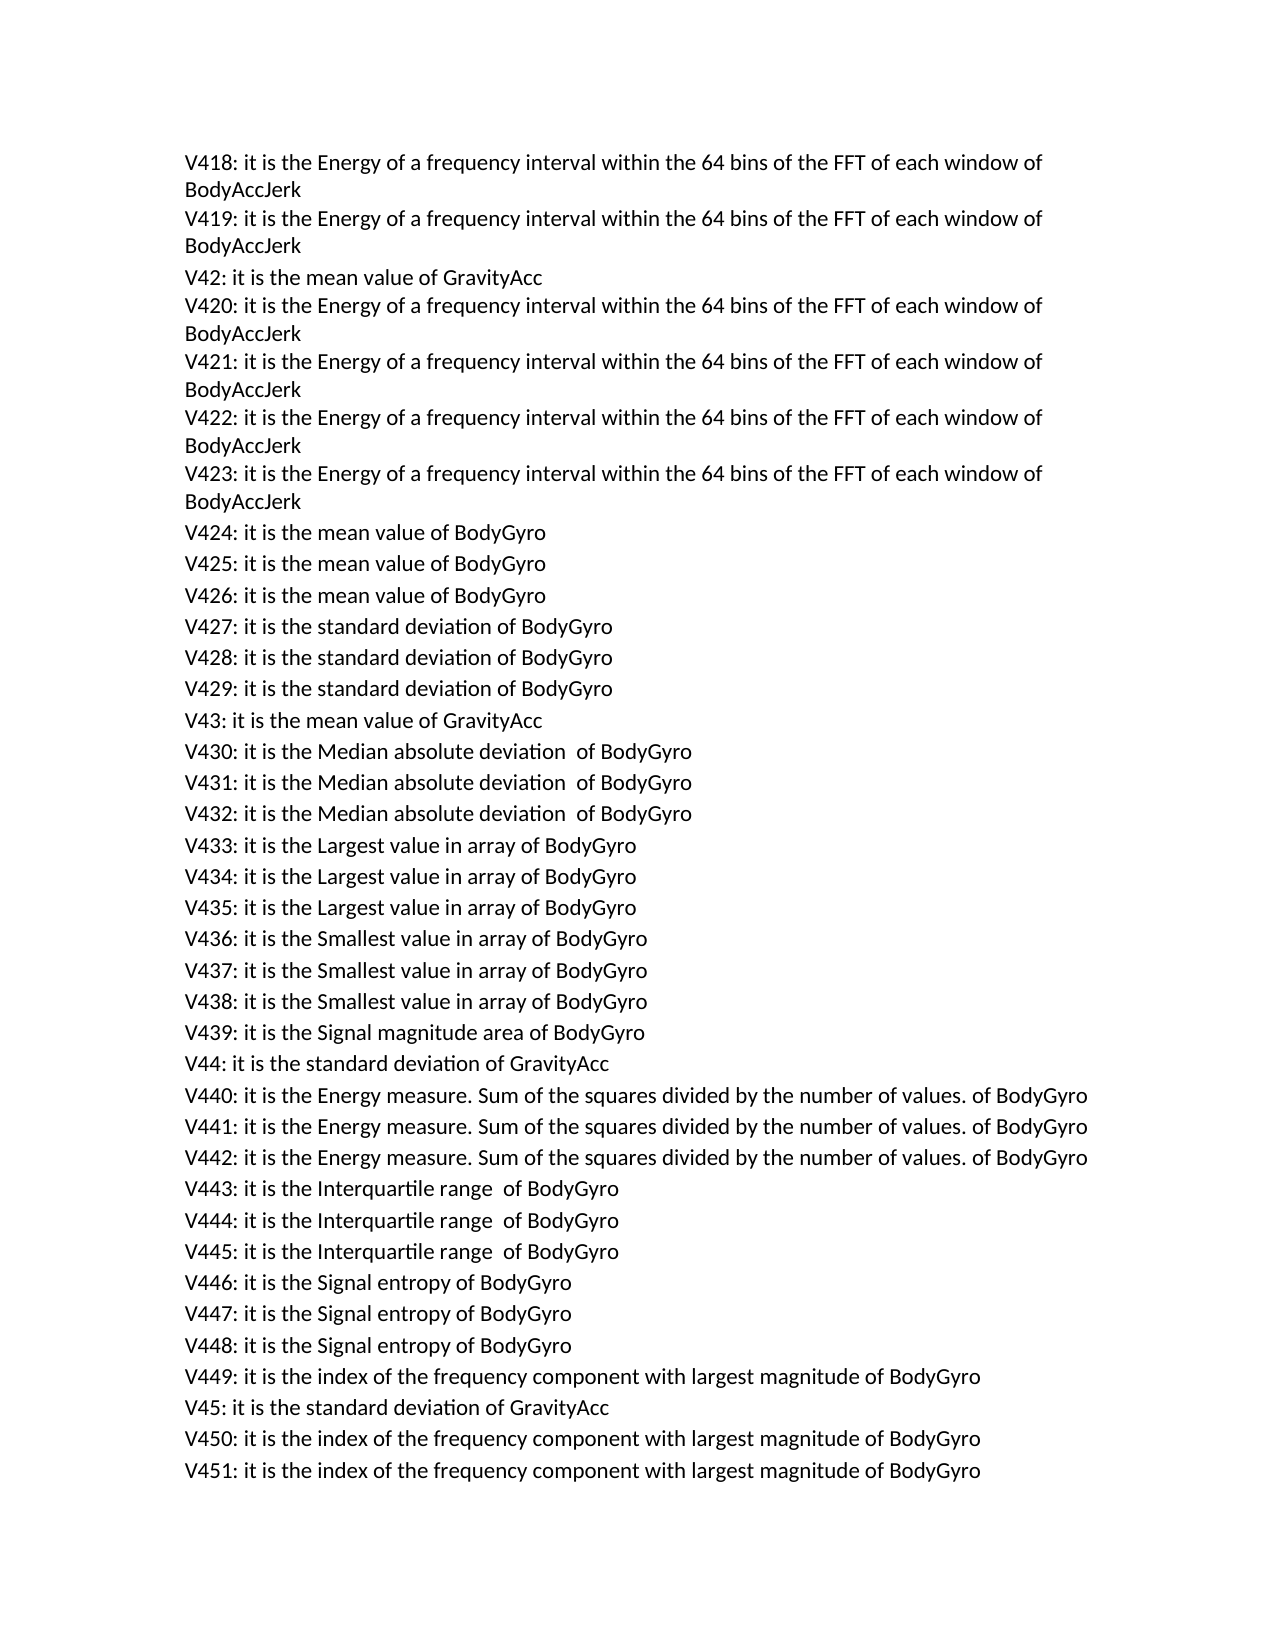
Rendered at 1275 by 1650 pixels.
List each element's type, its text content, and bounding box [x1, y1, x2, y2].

table_cell V451: it is the index of the frequency component with largest magnitude of BodyGyro [177, 1453, 1098, 1484]
table_cell V424: it is the mean value of BodyGyro [177, 515, 1098, 546]
table_cell V434: it is the Largest value in array of BodyGyro [177, 859, 1098, 890]
table_cell V429: it is the standard deviation of BodyGyro [177, 671, 1098, 703]
table_cell V447: it is the Signal entropy of BodyGyro [177, 1296, 1098, 1328]
table_cell V427: it is the standard deviation of BodyGyro [177, 609, 1098, 640]
table_cell V42: it is the mean value of GravityAcc [177, 260, 1098, 291]
table_cell V45: it is the standard deviation of GravityAcc [177, 1390, 1098, 1421]
table_cell V420: it is the Energy of a frequency interval within the 64 bins of the FFT of each window of BodyAccJerk [177, 291, 1098, 347]
table_cell V436: it is the Smallest value in array of BodyGyro [177, 921, 1098, 953]
table_cell V437: it is the Smallest value in array of BodyGyro [177, 953, 1098, 984]
table_cell V431: it is the Median absolute deviation of BodyGyro [177, 765, 1098, 796]
table_cell V422: it is the Energy of a frequency interval within the 64 bins of the FFT of each window of BodyAccJerk [177, 403, 1098, 459]
table_cell V419: it is the Energy of a frequency interval within the 64 bins of the FFT of each window of BodyAccJerk [177, 204, 1098, 260]
table_cell V423: it is the Energy of a frequency interval within the 64 bins of the FFT of each window of BodyAccJerk [177, 459, 1098, 515]
table_cell V44: it is the standard deviation of GravityAcc [177, 1046, 1098, 1078]
table_cell V430: it is the Median absolute deviation of BodyGyro [177, 734, 1098, 765]
table_cell V432: it is the Median absolute deviation of BodyGyro [177, 796, 1098, 828]
table_cell V43: it is the mean value of GravityAcc [177, 703, 1098, 734]
table_cell V445: it is the Interquartile range of BodyGyro [177, 1234, 1098, 1265]
table_cell V438: it is the Smallest value in array of BodyGyro [177, 984, 1098, 1015]
table_cell V448: it is the Signal entropy of BodyGyro [177, 1328, 1098, 1359]
table_cell V450: it is the index of the frequency component with largest magnitude of BodyGyro [177, 1421, 1098, 1453]
table_cell V428: it is the standard deviation of BodyGyro [177, 640, 1098, 671]
table_cell V440: it is the Energy measure. Sum of the squares divided by the number of values. of BodyGyro [177, 1078, 1098, 1109]
table_cell V439: it is the Signal magnitude area of BodyGyro [177, 1015, 1098, 1046]
table_cell V443: it is the Interquartile range of BodyGyro [177, 1171, 1098, 1203]
table_cell V421: it is the Energy of a frequency interval within the 64 bins of the FFT of each window of BodyAccJerk [177, 347, 1098, 403]
table_cell V442: it is the Energy measure. Sum of the squares divided by the number of values. of BodyGyro [177, 1140, 1098, 1171]
table_cell V425: it is the mean value of BodyGyro [177, 546, 1098, 578]
table_cell V435: it is the Largest value in array of BodyGyro [177, 890, 1098, 921]
table_cell V444: it is the Interquartile range of BodyGyro [177, 1203, 1098, 1234]
table_cell V441: it is the Energy measure. Sum of the squares divided by the number of values. of BodyGyro [177, 1109, 1098, 1140]
table_cell V433: it is the Largest value in array of BodyGyro [177, 828, 1098, 859]
table_cell V426: it is the mean value of BodyGyro [177, 578, 1098, 609]
table_cell V446: it is the Signal entropy of BodyGyro [177, 1265, 1098, 1296]
table_cell V449: it is the index of the frequency component with largest magnitude of BodyGyro [177, 1359, 1098, 1390]
table_cell V418: it is the Energy of a frequency interval within the 64 bins of the FFT of each window of BodyAccJerk [177, 148, 1098, 204]
